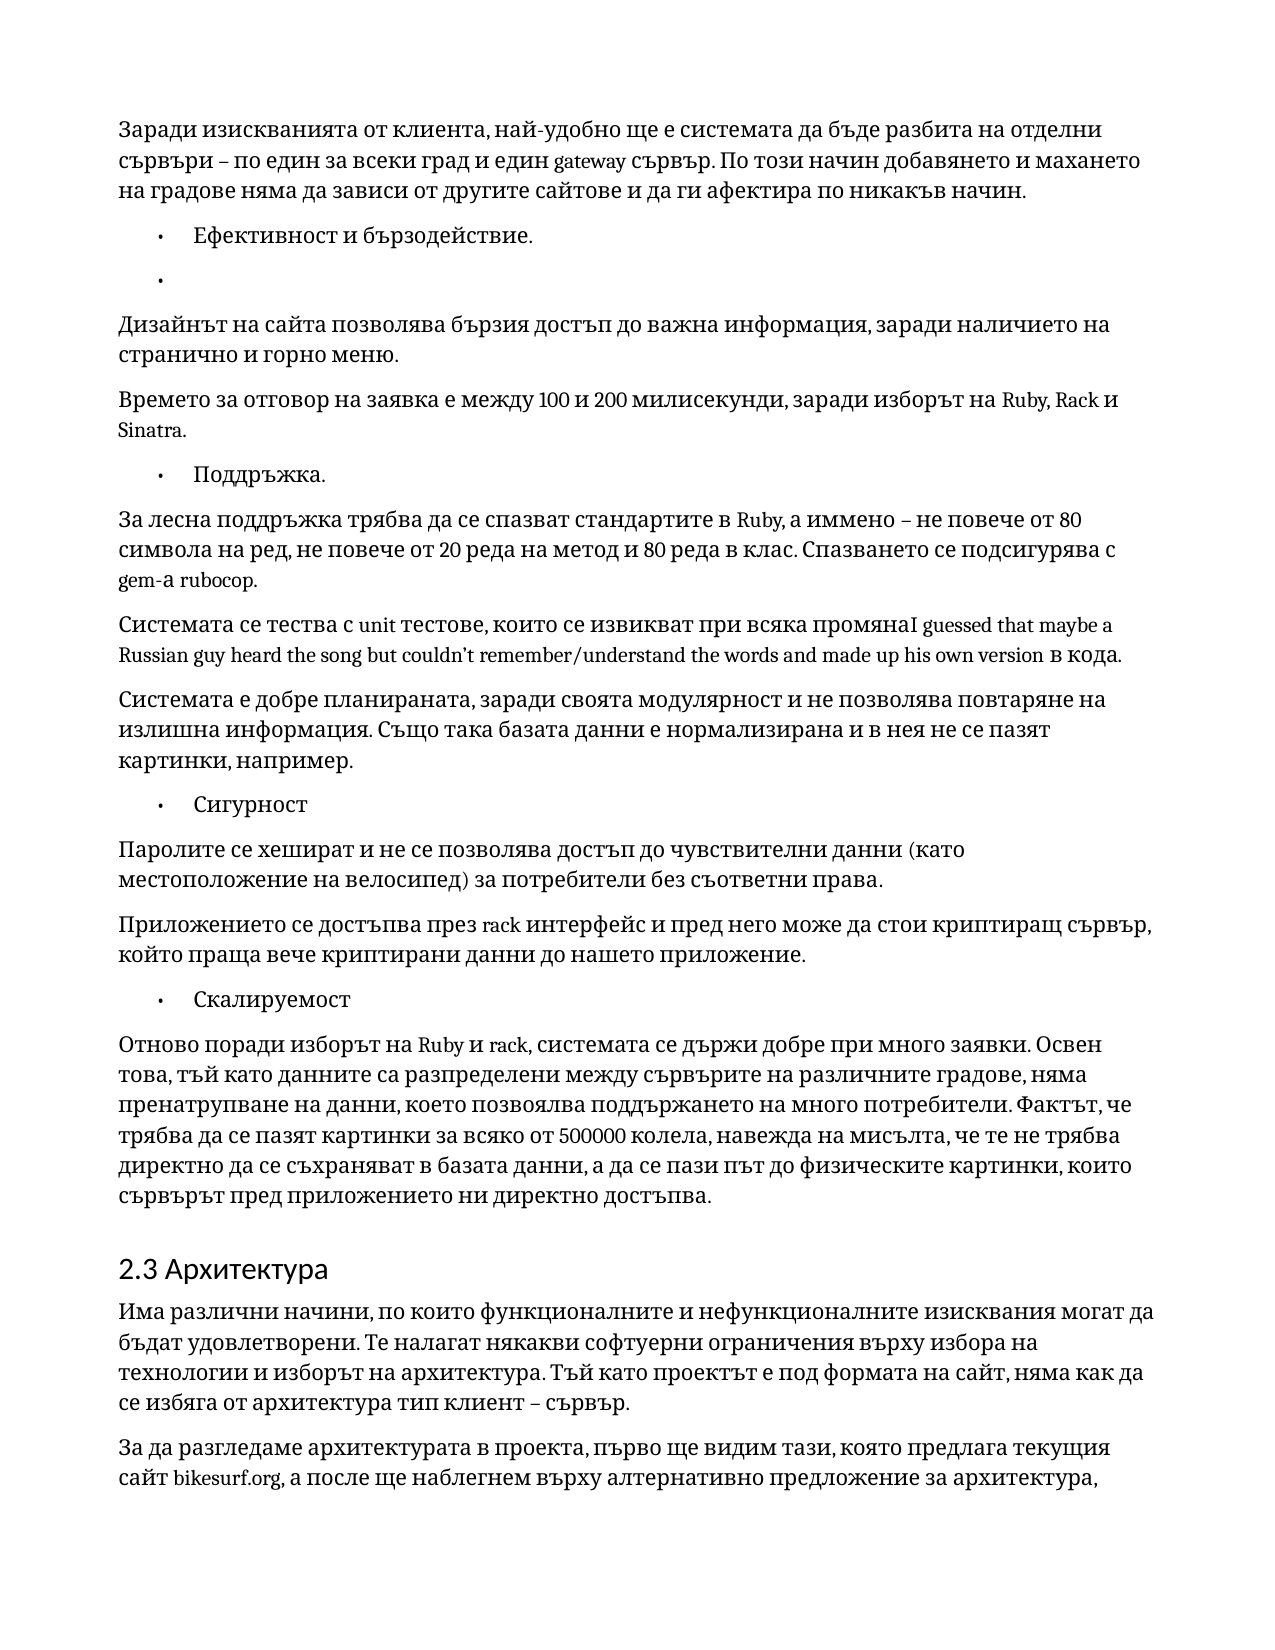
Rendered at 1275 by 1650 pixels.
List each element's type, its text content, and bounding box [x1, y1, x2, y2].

list Ефективност и бързодействие. [156, 223, 1157, 248]
subtitle 2.3 Архитектура [118, 1249, 1157, 1287]
text Паролите се хешират и не се позволява достъп до чувствителни данни (като местоположение на велосипед) за потребители без съответни права. [118, 838, 1157, 893]
list Поддръжка. [156, 463, 1157, 488]
text Заради изискванията от клиента, най-удобно ще е системата да бъде разбита на отделни сървъри – по един за всеки град и един gateway сървър. По този начин добавянето и махането на градове няма да зависи от другите сайтове и да ги афектира по никакъв начин. [118, 118, 1157, 204]
text Системата се тества с unit тестове, които се извикват при всяка промянаI guessed that maybe a Russian guy heard the song but couldn’t remember/understand the words and made up his own version в кода. [118, 613, 1157, 668]
text Приложението се достъпва през rack интерфейс и пред него може да стои криптиращ сървър, който праща вече криптирани данни до нашето приложение. [118, 913, 1157, 968]
text Времето за отговор на заявка е между 100 и 200 милисекунди, заради изборът на Ruby, Rack и Sinatra. [118, 388, 1157, 443]
text Системата е добре планираната, заради своята модулярност и не позволява повтаряне на излишна информация. Също така базата данни е нормализирана и в нея не се пазят картинки, например. [118, 688, 1157, 773]
text Има различни начини, по които функционалните и нефункционалните изисквания могат да бъдат удовлетворени. Те налагат някакви софтуерни ограничения върху избора на технологии и изборът на архитектура. Тъй като проектът е под формата на сайт, няма как да се избяга от архитектура тип клиент – сървър. [118, 1300, 1157, 1416]
list Скалируемост [156, 988, 1157, 1013]
list Сигурност [156, 793, 1157, 818]
text Дизайнът на сайта позволява бързия достъп до важна информация, заради наличието на странично и горно меню. [118, 313, 1157, 368]
text За да разгледаме архитектурата в проекта, първо ще видим тази, която предлага текущия сайт bikesurf.org, а после ще наблегнем върху алтернативно предложение за архитектура, [118, 1435, 1157, 1491]
text За лесна поддръжка трябва да се спазват стандартите в Ruby, а иммено – не повече от 80 символа на ред, не повече от 20 реда на метод и 80 реда в клас. Спазването се подсигурява с gem-а rubocop. [118, 508, 1157, 593]
text Отново поради изборът на Ruby и rack, системата се държи добре при много заявки. Освен това, тъй като данните са разпределени между сървърите на различните градове, няма пренатрупване на данни, което позвоялва поддържането на много потребители. Фактът, че трябва да се пазят картинки за всяко от 500000 колела, навежда на мисълта, че те не трябва директно да се съхраняват в базата данни, а да се пази път до физическите картинки, които сървърът пред приложението ни директно достъпва. [118, 1033, 1157, 1209]
